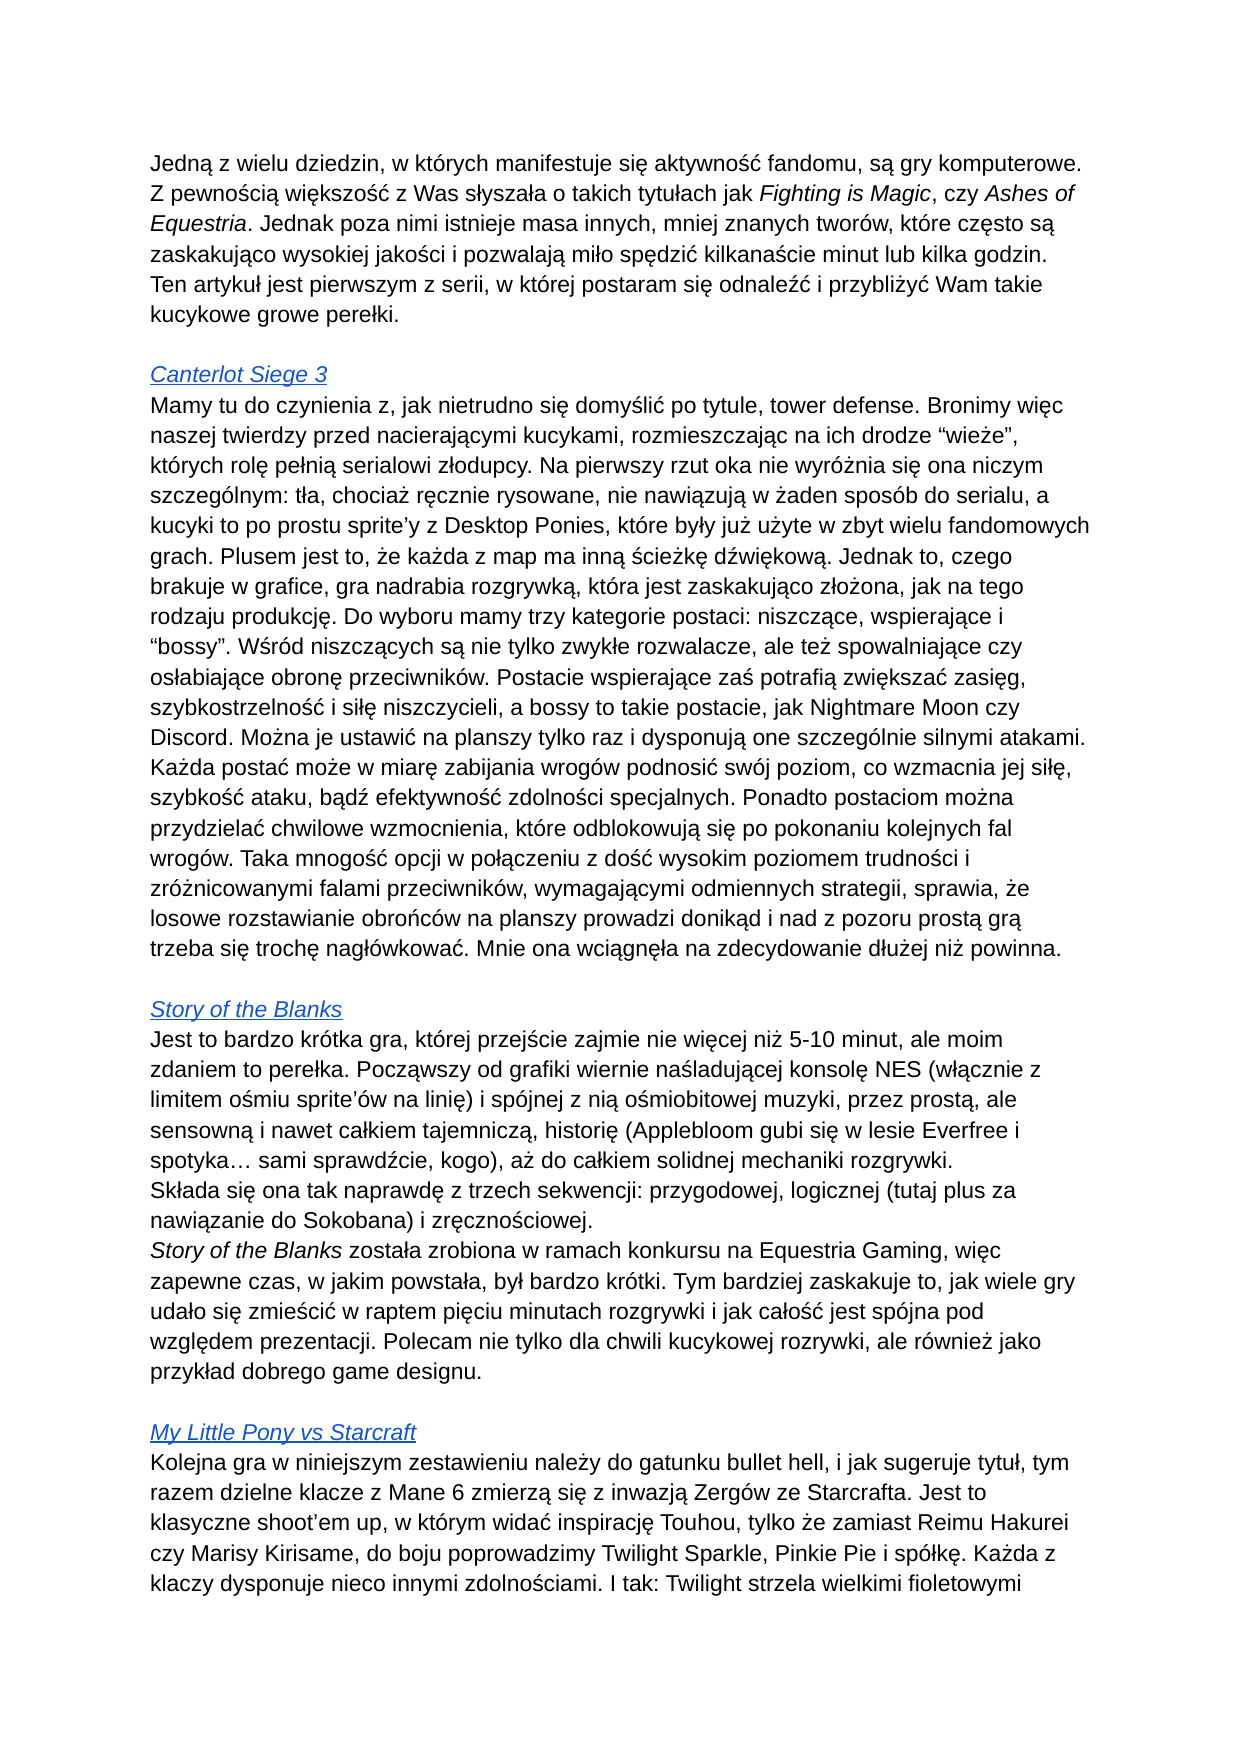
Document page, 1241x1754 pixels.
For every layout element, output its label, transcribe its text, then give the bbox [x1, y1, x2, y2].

text Story of the Blanks [150, 996, 1090, 1022]
text Story of the Blanks została zrobiona w ramach konkursu na Equestria Gaming, więc zapewne czas, w jakim powstała, był bardzo krótki. Tym bardziej zaskakuje to, jak wiele gry udało się zmieścić w raptem pięciu minutach rozgrywki i jak całość jest spójna pod względem prezentacji. Polecam nie tylko dla chwili kucykowej rozrywki, ale również jako przykład dobrego game designu. [150, 1237, 1090, 1385]
text Jedną z wielu dziedzin, w których manifestuje się aktywność fandomu, są gry komputerowe. Z pewnością większość z Was słyszała o takich tytułach jak Fighting is Magic, czy Ashes of Equestria. Jednak poza nimi istnieje masa innych, mniej znanych tworów, które często są zaskakująco wysokiej jakości i pozwalają miło spędzić kilkanaście minut lub kilka godzin. Ten artykuł jest pierwszym z serii, w której postaram się odnaleźć i przybliżyć Wam takie kucykowe growe perełki. [150, 150, 1090, 327]
text Mamy tu do czynienia z, jak nietrudno się domyślić po tytule, tower defense. Bronimy więc naszej twierdzy przed nacierającymi kucykami, rozmieszczając na ich drodze “wieże”, których rolę pełnią serialowi złodupcy. Na pierwszy rzut oka nie wyróżnia się ona niczym szczególnym: tła, chociaż ręcznie rysowane, nie nawiązują w żaden sposób do serialu, a kucyki to po prostu sprite’y z Desktop Ponies, które były już użyte w zbyt wielu fandomowych grach. Plusem jest to, że każda z map ma inną ścieżkę dźwiękową. Jednak to, czego brakuje w grafice, gra nadrabia rozgrywką, która jest zaskakująco złożona, jak na tego rodzaju produkcję. Do wyboru mamy trzy kategorie postaci: niszczące, wspierające i “bossy”. Wśród niszczących są nie tylko zwykłe rozwalacze, ale też spowalniające czy osłabiające obronę przeciwników. Postacie wspierające zaś potrafią zwiększać zasięg, szybkostrzelność i siłę niszczycieli, a bossy to takie postacie, jak Nightmare Moon czy Discord. Można je ustawić na planszy tylko raz i dysponują one szczególnie silnymi atakami. Każda postać może w miarę zabijania wrogów podnosić swój poziom, co wzmacnia jej siłę, szybkość ataku, bądź efektywność zdolności specjalnych. Ponadto postaciom można przydzielać chwilowe wzmocnienia, które odblokowują się po pokonaniu kolejnych fal wrogów. Taka mnogość opcji w połączeniu z dość wysokim poziomem trudności i zróżnicowanymi falami przeciwników, wymagającymi odmiennych strategii, sprawia, że losowe rozstawianie obrońców na planszy prowadzi donikąd i nad z pozoru prostą grą trzeba się trochę nagłówkować. Mnie ona wciągnęła na zdecydowanie dłużej niż powinna. [150, 392, 1090, 962]
text Canterlot Siege 3 [150, 361, 1090, 388]
text Składa się ona tak naprawdę z trzech sekwencji: przygodowej, logicznej (tutaj plus za nawiązanie do Sokobana) i zręcznościowej. [150, 1177, 1090, 1234]
text My Little Pony vs Starcraft [150, 1419, 1090, 1445]
text Jest to bardzo krótka gra, której przejście zajmie nie więcej niż 5-10 minut, ale moim zdaniem to perełka. Począwszy od grafiki wiernie naśladującej konsolę NES (włącznie z limitem ośmiu sprite’ów na linię) i spójnej z nią ośmiobitowej muzyki, przez prostą, ale sensowną i nawet całkiem tajemniczą, historię (Applebloom gubi się w lesie Everfree i spotyka… sami sprawdźcie, kogo), aż do całkiem solidnej mechaniki rozgrywki. [150, 1026, 1090, 1173]
text Kolejna gra w niniejszym zestawieniu należy do gatunku bullet hell, i jak sugeruje tytuł, tym razem dzielne klacze z Mane 6 zmierzą się z inwazją Zergów ze Starcrafta. Jest to klasyczne shoot’em up, w którym widać inspirację Touhou, tylko że zamiast Reimu Hakurei czy Marisy Kirisame, do boju poprowadzimy Twilight Sparkle, Pinkie Pie i spółkę. Każda z klaczy dysponuje nieco innymi zdolnościami. I tak: Twilight strzela wielkimi fioletowymi [150, 1449, 1090, 1596]
